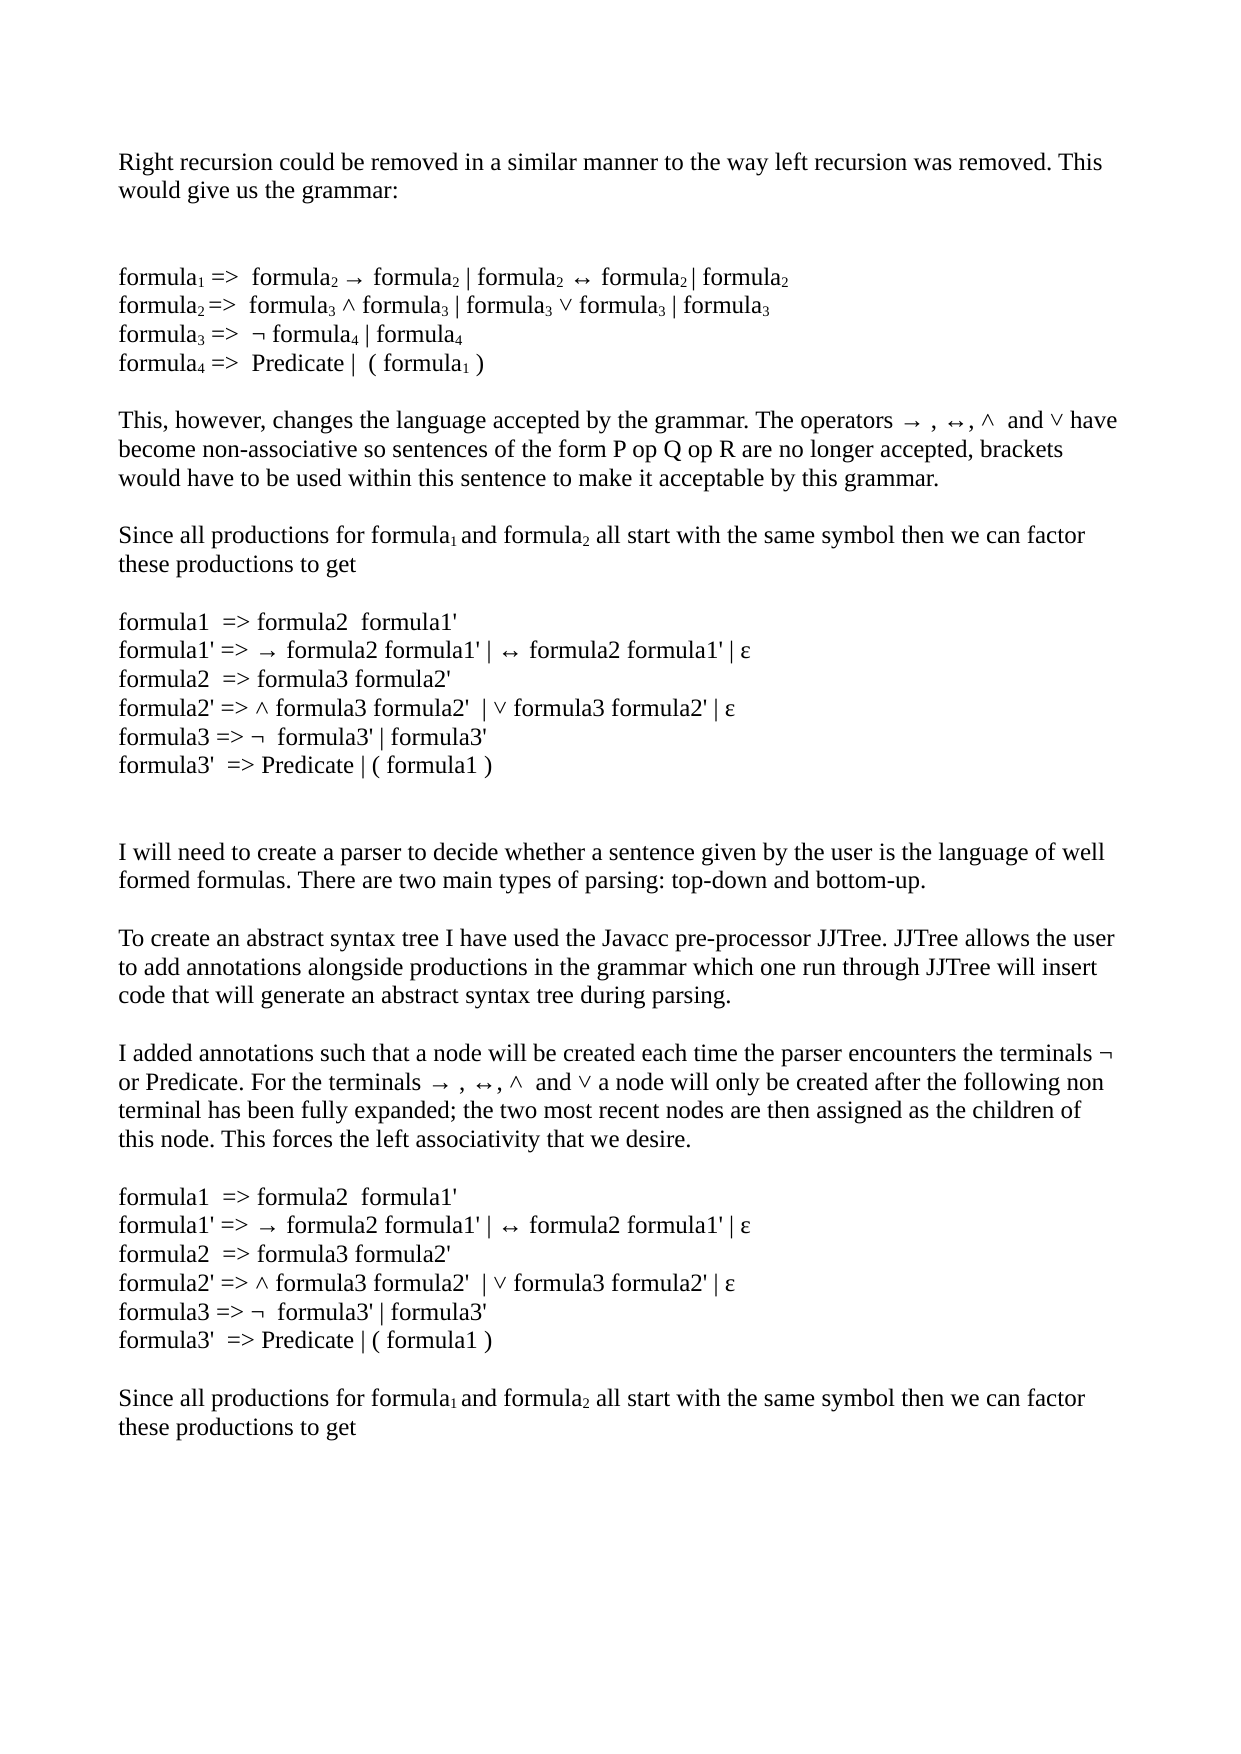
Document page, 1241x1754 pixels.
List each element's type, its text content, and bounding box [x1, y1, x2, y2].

text formula3 => ¬ formula4 | formula4 [118, 319, 1122, 348]
text formula3' => Predicate | ( formula1 ) [118, 751, 1122, 779]
text This, however, changes the language accepted by the grammar. The operators → , ↔, ˄ and ˅ have become non-associative so sentences of the form P op Q op R are no longer accepted, brackets would have to be used within this sentence to make it acceptable by this grammar. [118, 406, 1122, 492]
text I added annotations such that a node will be created each time the parser encounters the terminals ¬ or Predicate. For the terminals → , ↔, ˄ and ˅ a node will only be created after the following non terminal has been fully expanded; the two most recent nodes are then assigned as the children of this node. This forces the left associativity that we desire. [118, 1038, 1122, 1153]
text I will need to create a parser to decide whether a sentence given by the user is the language of well formed formulas. There are two main types of parsing: top-down and bottom-up. [118, 837, 1122, 894]
text formula2' => ˄ formula3 formula2' | ˅ formula3 formula2' | ε [118, 693, 1122, 722]
text formula2 => formula3 formula2' [118, 664, 1122, 693]
text formula1 => formula2 → formula2 | formula2 ↔ formula2 | formula2 [118, 262, 1122, 291]
text formula3 => ¬ formula3' | formula3' [118, 1297, 1122, 1326]
text Right recursion could be removed in a similar manner to the way left recursion was removed. This would give us the grammar: [118, 147, 1122, 204]
text formula3' => Predicate | ( formula1 ) [118, 1326, 1122, 1354]
text formula2 => formula3 formula2' [118, 1239, 1122, 1268]
text To create an abstract syntax tree I have used the Javacc pre-processor JJTree. JJTree allows the user to add annotations alongside productions in the grammar which one run through JJTree will insert code that will generate an abstract syntax tree during parsing. [118, 923, 1122, 1009]
text Since all productions for formula1 and formula2 all start with the same symbol then we can factor these productions to get [118, 521, 1122, 578]
text formula2 => formula3 ˄ formula3 | formula3 ˅ formula3 | formula3 [118, 291, 1122, 319]
text formula1 => formula2 formula1' [118, 607, 1122, 636]
text formula1 => formula2 formula1' [118, 1182, 1122, 1211]
text Since all productions for formula1 and formula2 all start with the same symbol then we can factor these productions to get [118, 1383, 1122, 1441]
text formula1' => → formula2 formula1' | ↔ formula2 formula1' | ε [118, 1211, 1122, 1239]
text formula1' => → formula2 formula1' | ↔ formula2 formula1' | ε [118, 636, 1122, 664]
text formula3 => ¬ formula3' | formula3' [118, 722, 1122, 751]
text formula4 => Predicate | ( formula1 ) [118, 348, 1122, 377]
text formula2' => ˄ formula3 formula2' | ˅ formula3 formula2' | ε [118, 1268, 1122, 1297]
